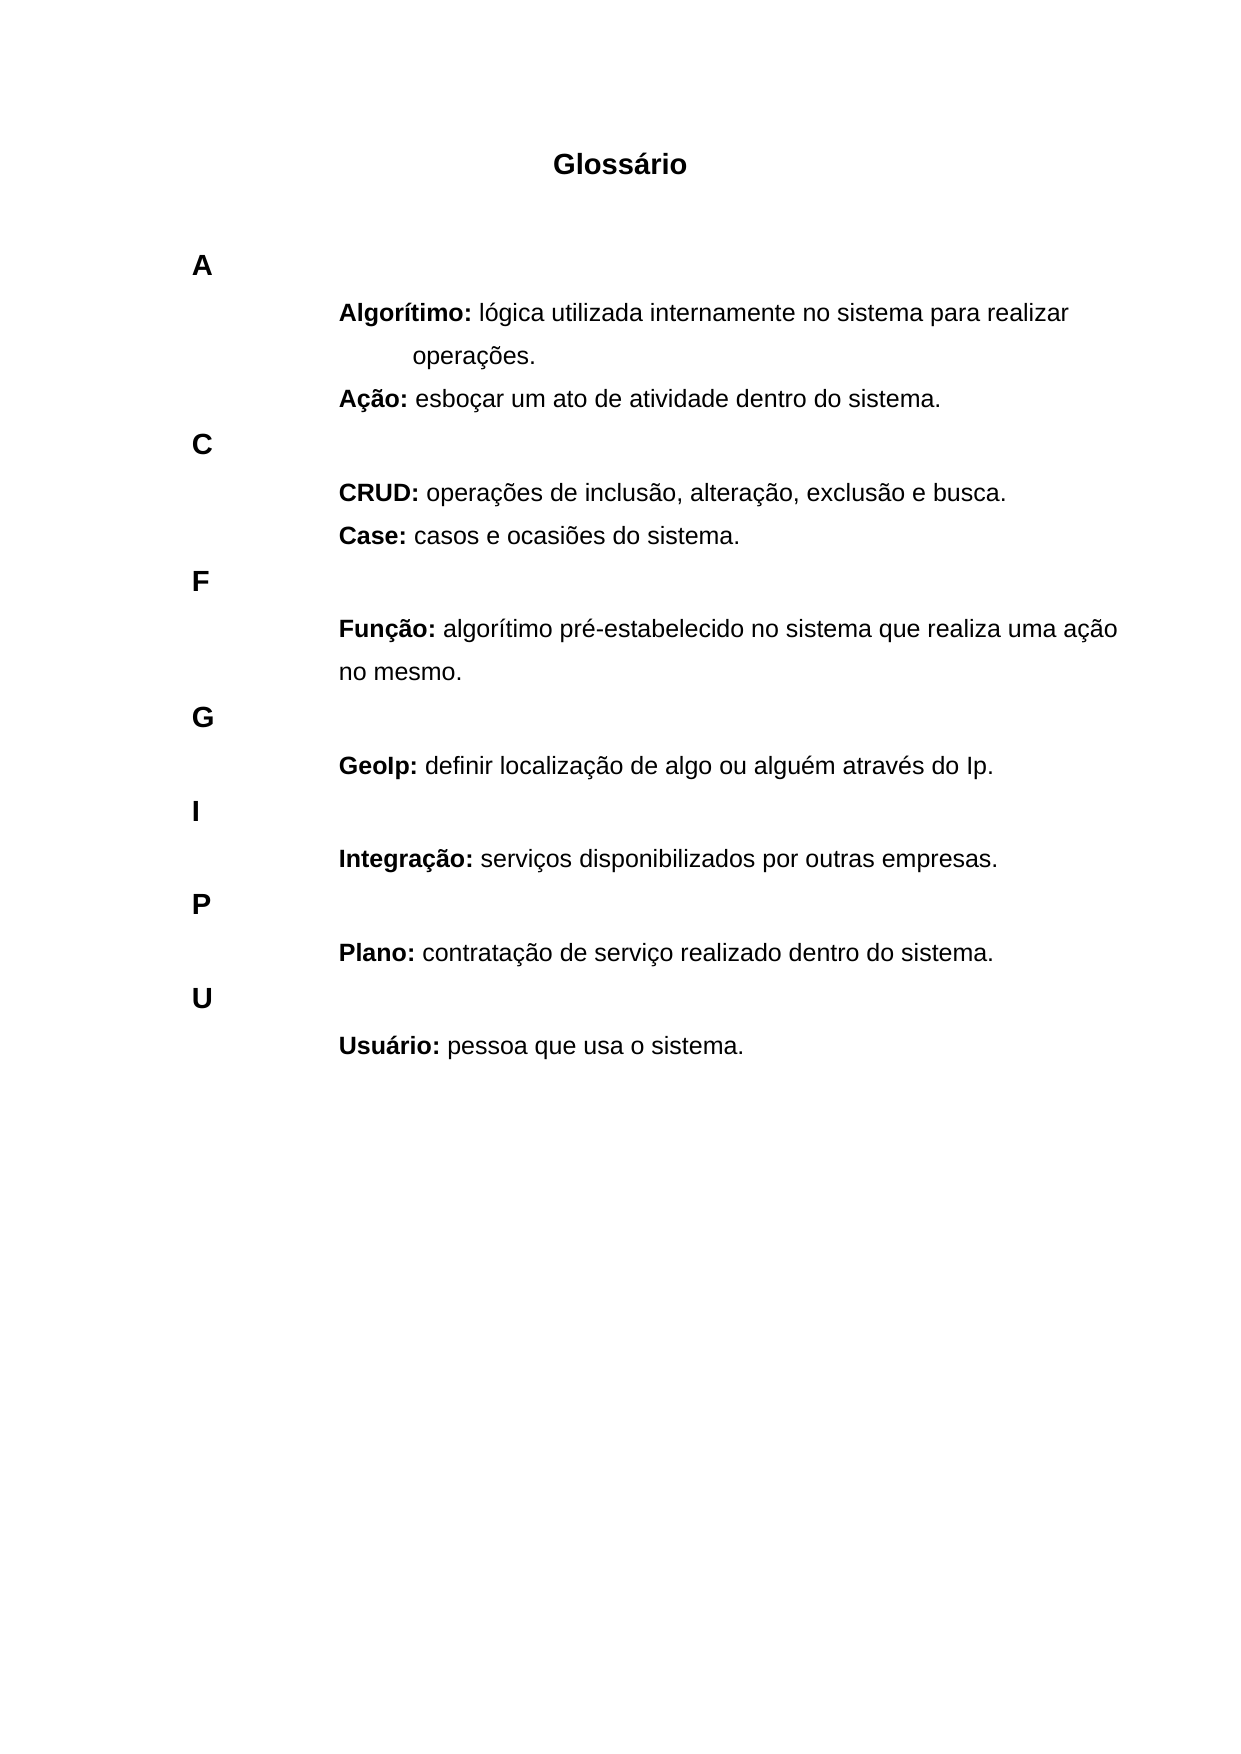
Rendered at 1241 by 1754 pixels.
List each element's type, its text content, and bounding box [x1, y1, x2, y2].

text U [118, 981, 1122, 1014]
text Função: algorítimo pré-estabelecido no sistema que realiza uma ação no mesmo. [118, 614, 1122, 686]
text Ação: esboçar um ato de atividade dentro do sistema. [118, 384, 1122, 413]
text I [118, 794, 1122, 827]
text Glossário [118, 147, 1122, 180]
text F [118, 564, 1122, 597]
text CRUD: operações de inclusão, alteração, exclusão e busca. [118, 477, 1122, 506]
text C [118, 427, 1122, 461]
text Integração: serviços disponibilizados por outras empresas. [118, 844, 1122, 873]
text Usuário: pessoa que usa o sistema. [118, 1031, 1122, 1060]
text Case: casos e ocasiões do sistema. [118, 521, 1122, 549]
text A [118, 247, 1122, 281]
text GeoIp: definir localização de algo ou alguém através do Ip. [118, 751, 1122, 779]
text P [118, 887, 1122, 921]
text G [118, 700, 1122, 734]
text Algorítimo: lógica utilizada internamente no sistema para realizar operações. [118, 298, 1122, 370]
text Plano: contratação de serviço realizado dentro do sistema. [118, 937, 1122, 966]
